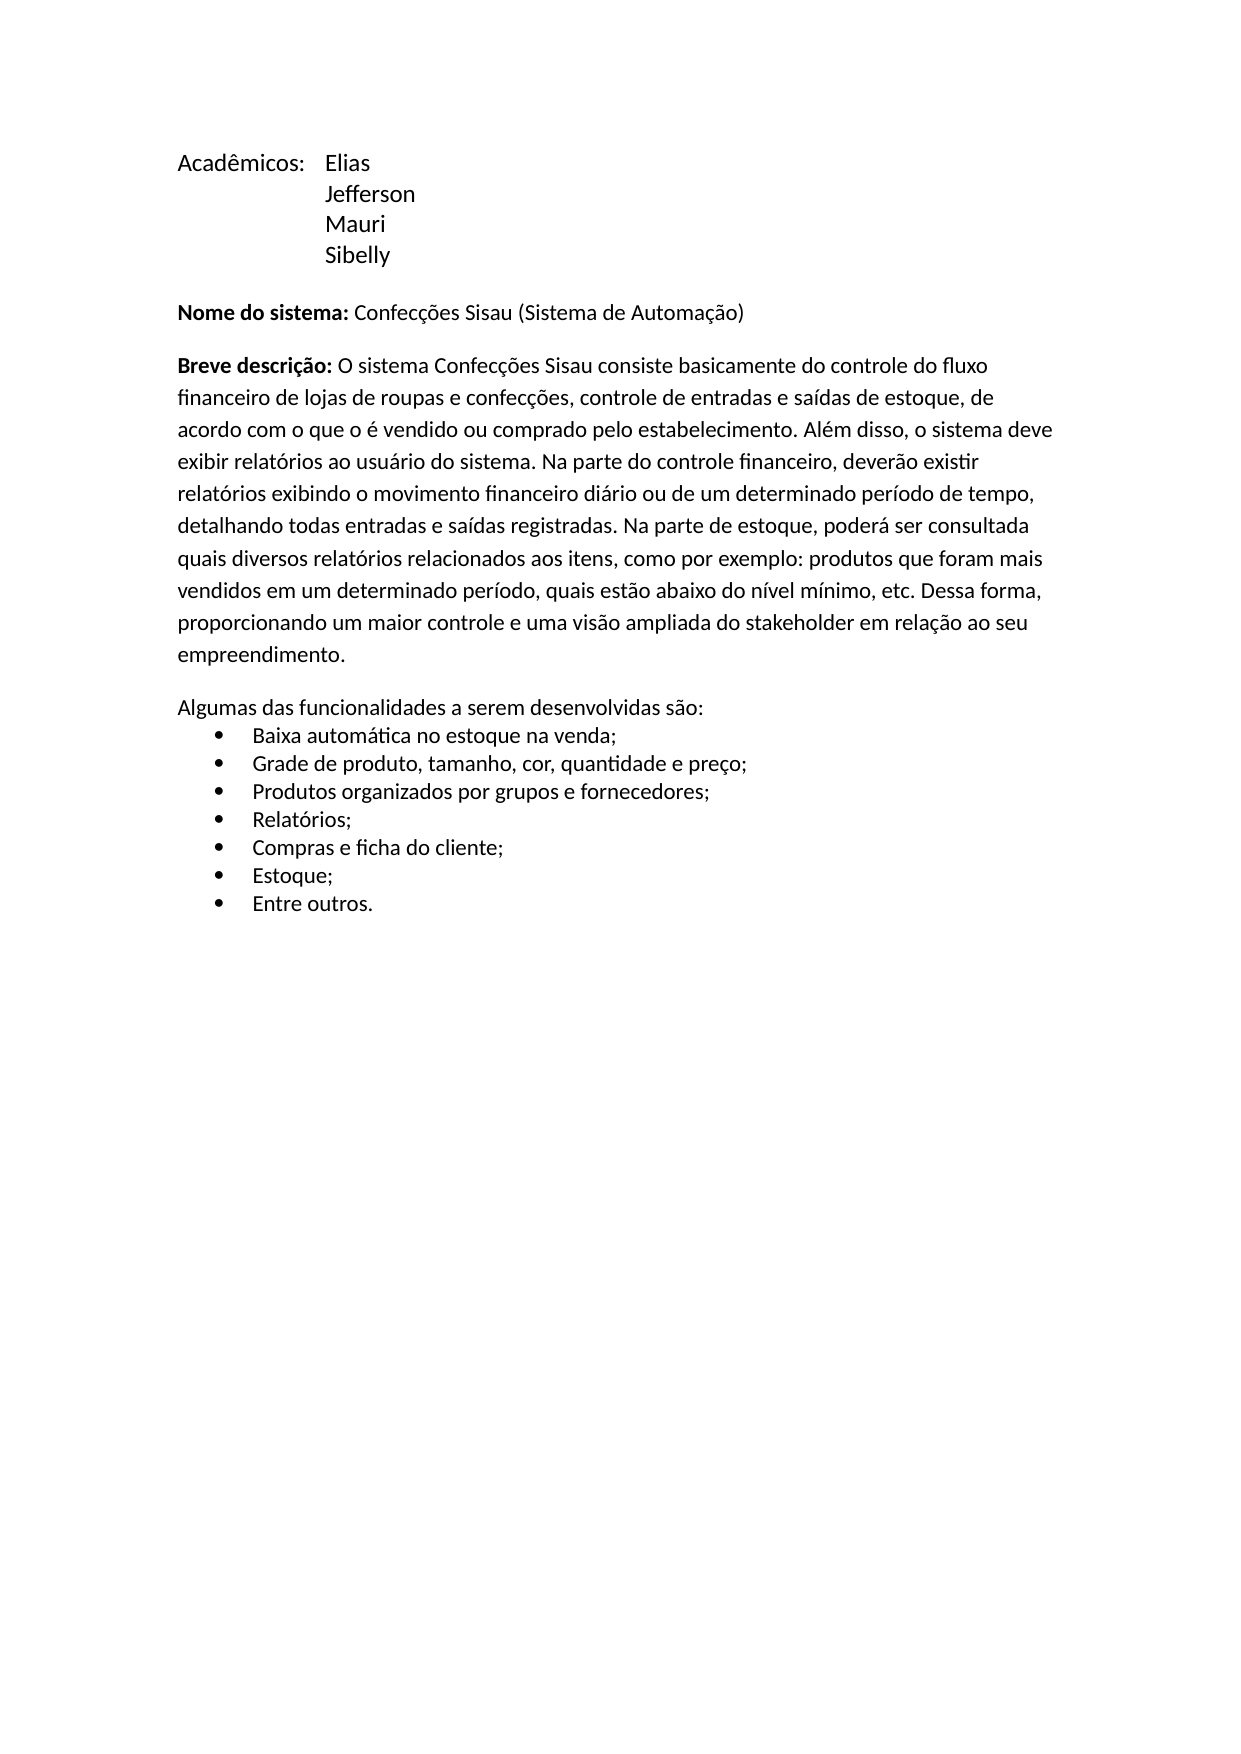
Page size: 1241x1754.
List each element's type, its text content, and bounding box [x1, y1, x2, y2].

list Produtos organizados por grupos e fornecedores; [215, 777, 1063, 806]
list Relatórios; [215, 806, 1063, 833]
text Nome do sistema: Confecções Sisau (Sistema de Automação) [177, 298, 1063, 326]
text Breve descrição: O sistema Confecções Sisau consiste basicamente do controle do fluxo financeiro de lojas de roupas e confecções, controle de entradas e saídas de estoque, de acordo com o que o é vendido ou comprado pelo estabelecimento. Além disso, o sistema deve exibir relatórios ao usuário do sistema. Na parte do controle financeiro, deverão existir relatórios exibindo o movimento financeiro diário ou de um determinado período de tempo, detalhando todas entradas e saídas registradas. Na parte de estoque, poderá ser consultada quais diversos relatórios relacionados aos itens, como por exemplo: produtos que foram mais vendidos em um determinado período, quais estão abaixo do nível mínimo, etc. Dessa forma, proporcionando um maior controle e uma visão ampliada do stakeholder em relação ao seu empreendimento. [177, 351, 1063, 668]
list Grade de produto, tamanho, cor, quantidade e preço; [215, 749, 1063, 777]
list Compras e ficha do cliente; [215, 833, 1063, 862]
list Entre outros. [215, 889, 1063, 918]
text Jefferson [177, 178, 1063, 209]
text Mauri [177, 209, 1063, 239]
list Estoque; [215, 862, 1063, 889]
list Baixa automática no estoque na venda; [215, 721, 1063, 749]
text Algumas das funcionalidades a serem desenvolvidas são: [177, 693, 1063, 721]
text Sibelly [177, 239, 1063, 270]
text Acadêmicos: Elias [177, 148, 1063, 178]
